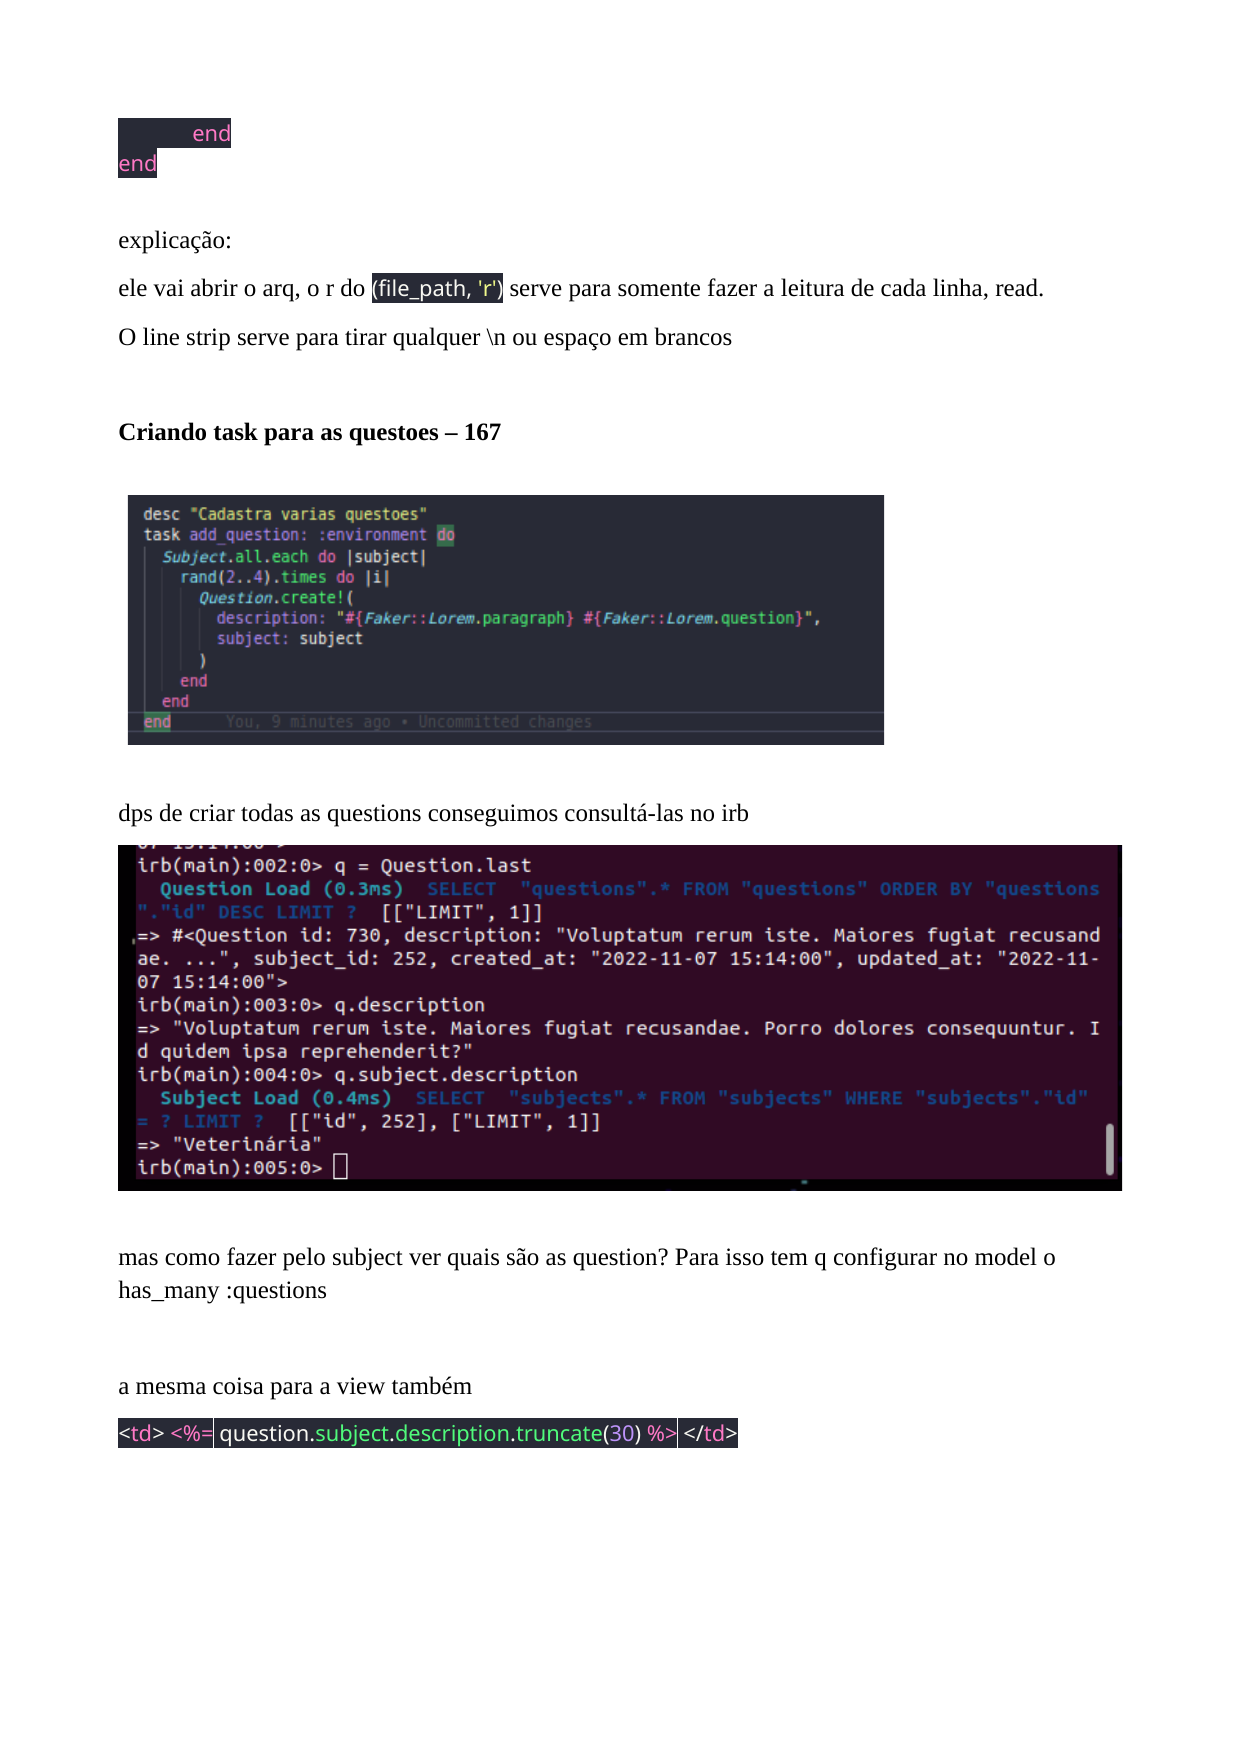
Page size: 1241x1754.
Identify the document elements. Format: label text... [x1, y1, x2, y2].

text mas como fazer pelo subject ver quais são as question? Para isso tem q configurar no model o has_many :questions [118, 1242, 1122, 1304]
text dps de criar todas as questions conseguimos consultá-las no irb [118, 798, 1122, 826]
text Criando task para as questoes – 167 [118, 417, 1122, 446]
text ele vai abrir o arq, o r do (file_path, 'r') serve para somente fazer a leitura de cada linha, read. [118, 273, 1122, 303]
text end [118, 148, 1122, 178]
text <td> <%= question.subject.description.truncate(30) %> </td> [118, 1418, 1122, 1448]
text O line strip serve para tirar qualquer \n ou espaço em brancos [118, 322, 1122, 350]
text explicação: [118, 225, 1122, 254]
text end [118, 118, 1122, 148]
text a mesma coisa para a view também [118, 1371, 1122, 1399]
picture [118, 845, 1123, 1191]
picture [127, 495, 885, 745]
